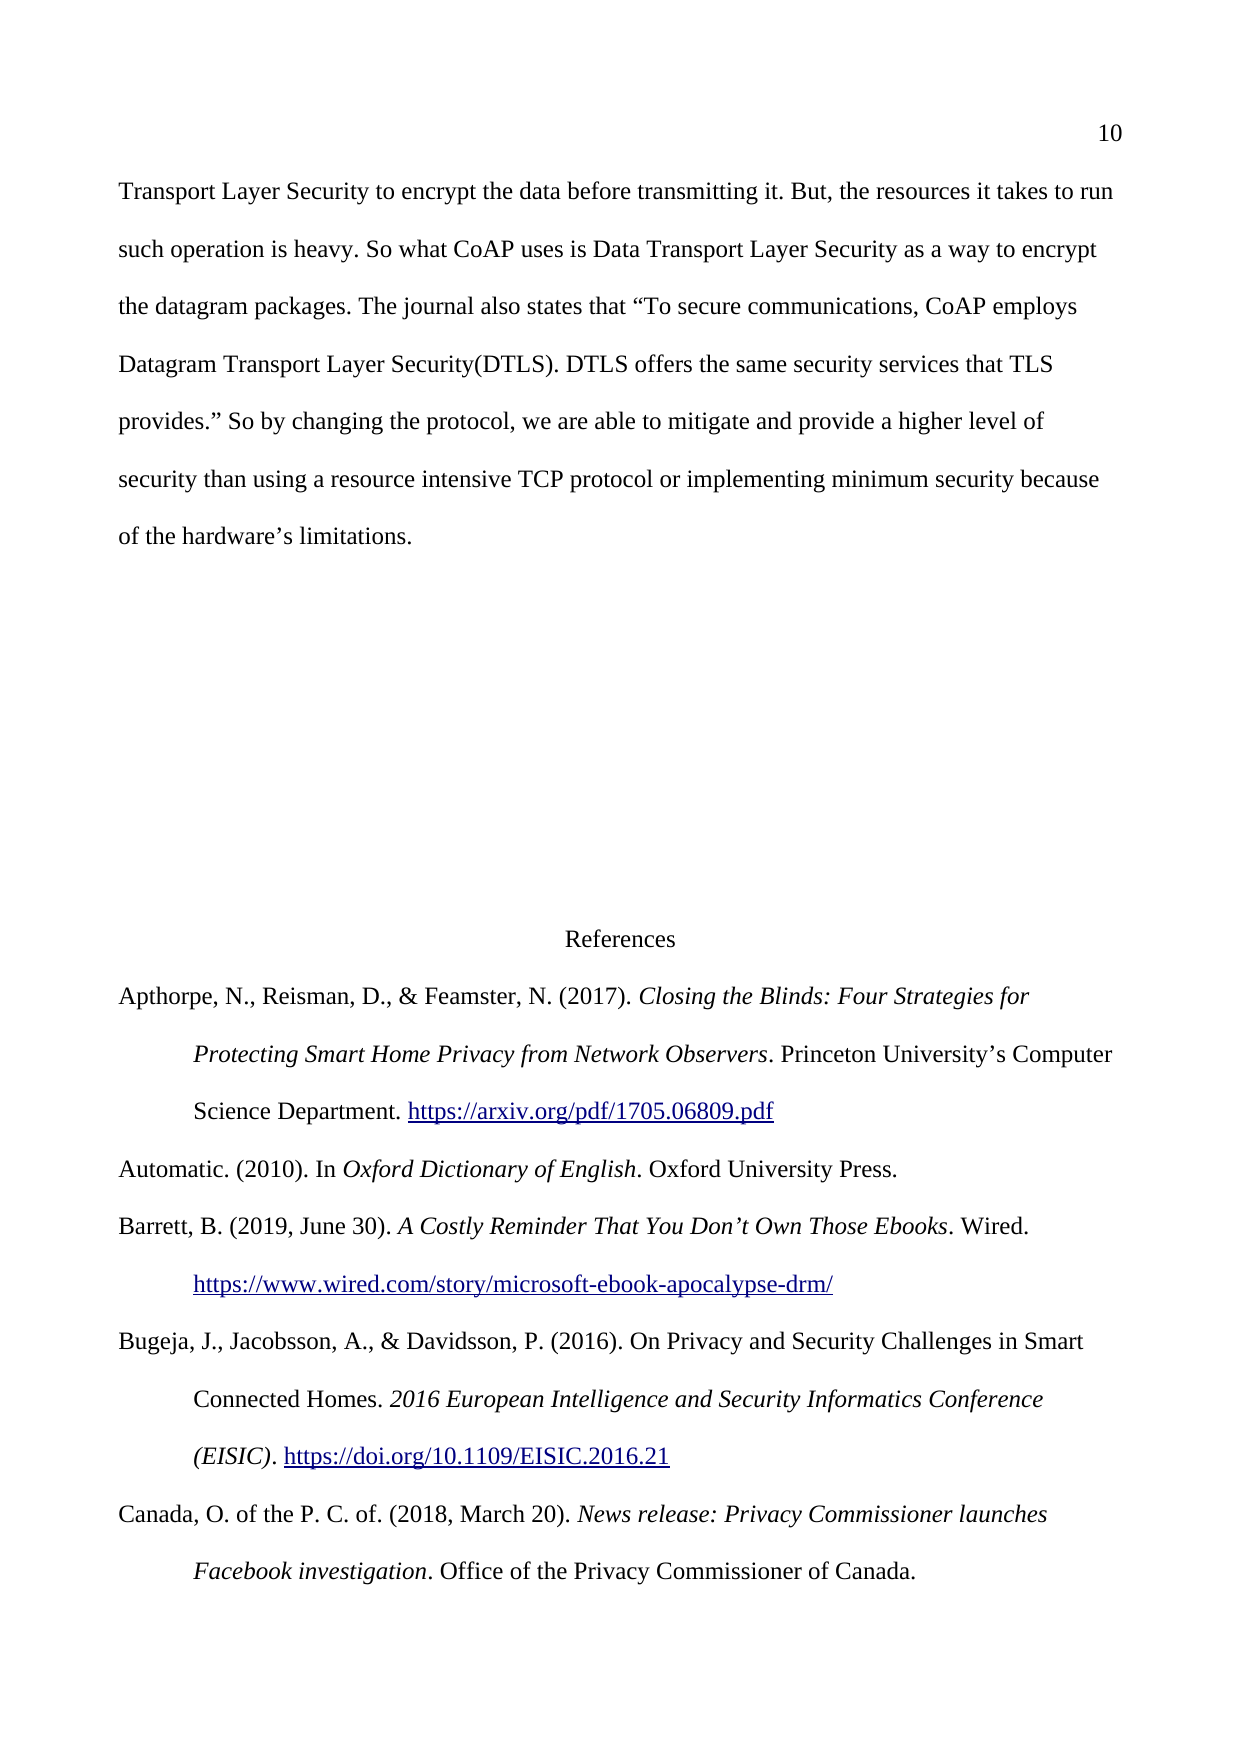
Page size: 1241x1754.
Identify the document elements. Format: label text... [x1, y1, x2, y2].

text Canada, O. of the P. C. of. (2018, March 20). News release: Privacy Commissioner launches Facebook investigation. Office of the Privacy Commissioner of Canada. [118, 1499, 1122, 1585]
text Apthorpe, N., Reisman, D., & Feamster, N. (2017). Closing the Blinds: Four Strategies for Protecting Smart Home Privacy from Network Observers. Princeton University’s Computer Science Department. https://arxiv.org/pdf/1705.06809.pdf [118, 981, 1122, 1125]
text Barrett, B. (2019, June 30). A Costly Reminder That You Don’t Own Those Ebooks. Wired. https://www.wired.com/story/microsoft-ebook-apocalypse-drm/ [118, 1211, 1122, 1298]
text Automatic. (2010). In Oxford Dictionary of English. Oxford University Press. [118, 1154, 1122, 1183]
text Bugeja, J., Jacobsson, A., & Davidsson, P. (2016). On Privacy and Security Challenges in Smart Connected Homes. 2016 European Intelligence and Security Informatics Conference (EISIC). https://doi.org/10.1109/EISIC.2016.21 [118, 1326, 1122, 1470]
text References [118, 924, 1122, 953]
text Transport Layer Security to encrypt the data before transmitting it. But, the resources it takes to run such operation is heavy. So what CoAP uses is Data Transport Layer Security as a way to encrypt the datagram packages. The journal also states that “To secure communications, CoAP employs Datagram Transport Layer Security(DTLS). DTLS offers the same security services that TLS provides.” So by changing the protocol, we are able to mitigate and provide a higher level of security than using a resource intensive TCP protocol or implementing minimum security because of the hardware’s limitations. [118, 176, 1122, 550]
